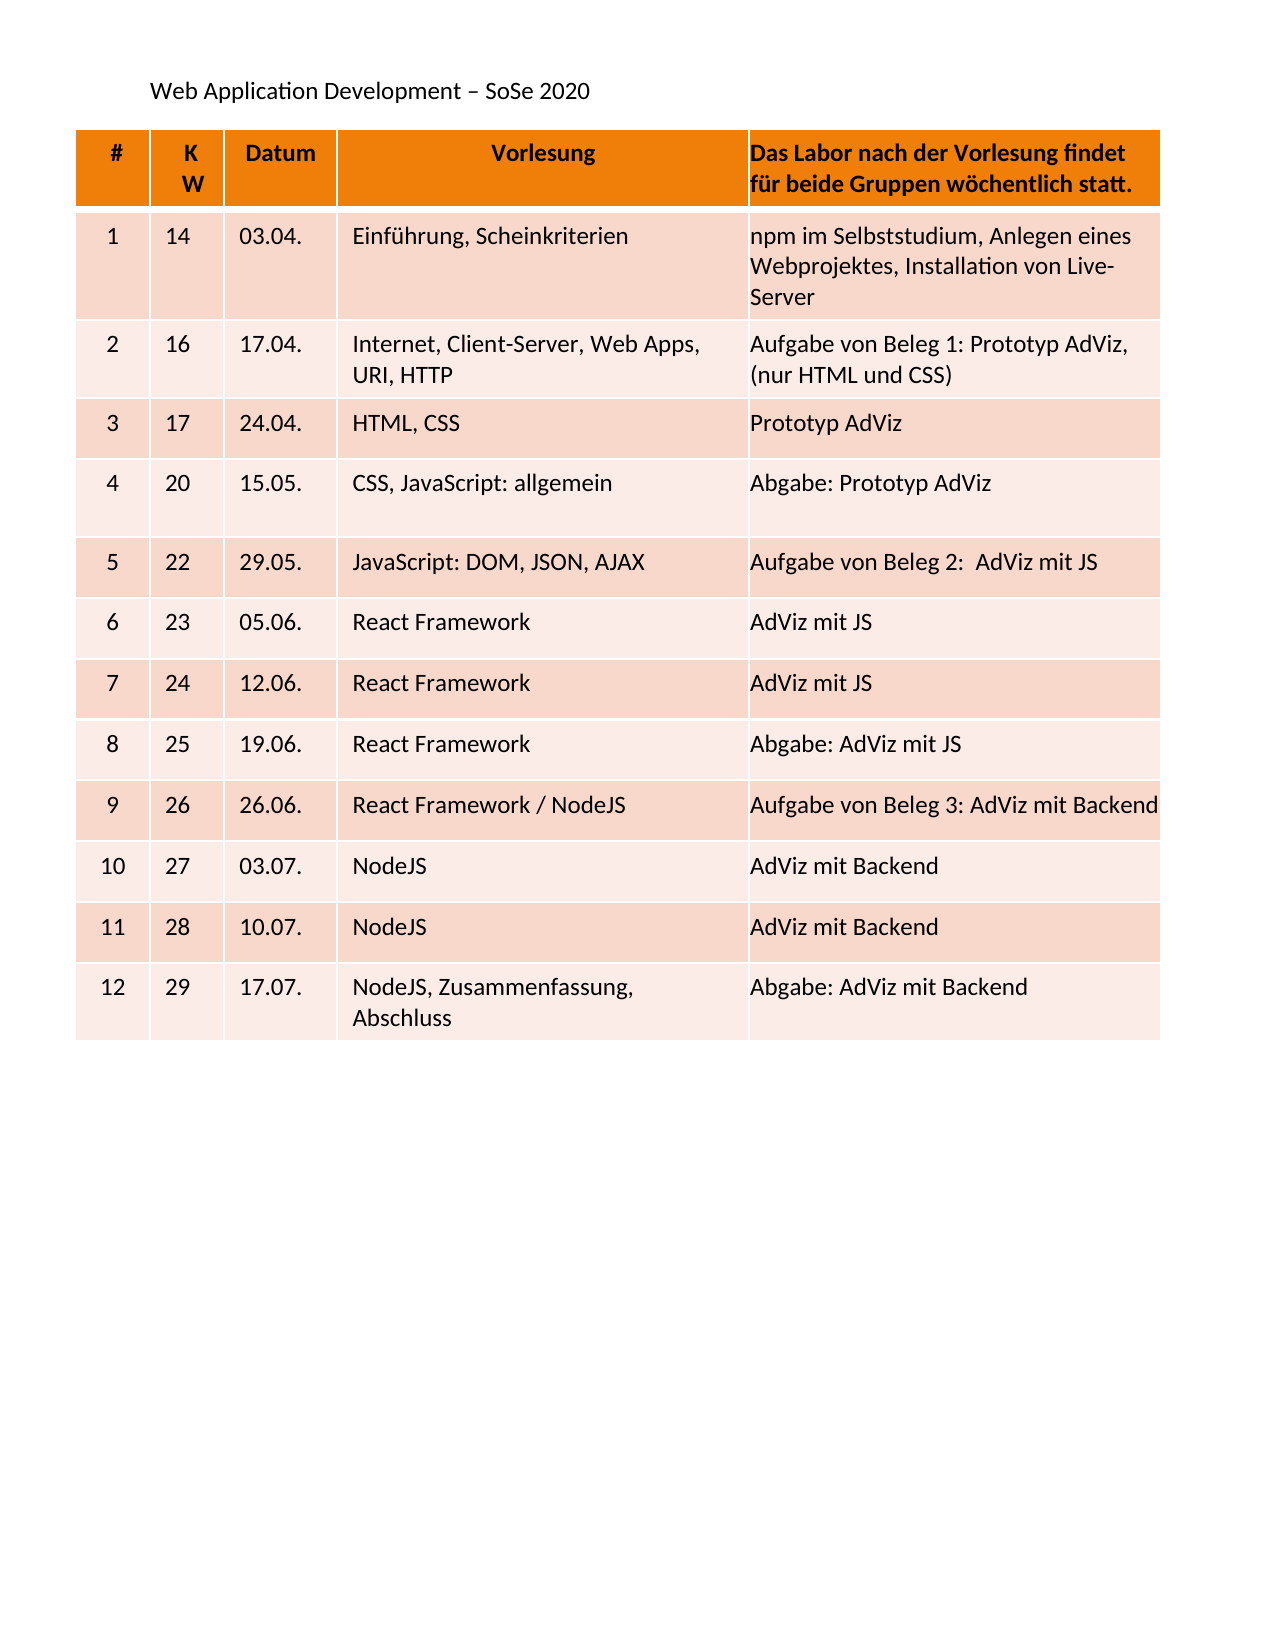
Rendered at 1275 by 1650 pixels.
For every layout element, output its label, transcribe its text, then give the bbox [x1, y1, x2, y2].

table_cell 11 [76, 903, 149, 962]
table_cell 03.07. [225, 842, 336, 901]
table_cell 29 [151, 964, 223, 1040]
table_cell 25 [151, 721, 223, 779]
table_cell 19.06. [225, 721, 336, 779]
table_cell CSS, JavaScript: allgemein [338, 460, 748, 536]
table_cell 26.06. [225, 781, 336, 840]
table_cell Abgabe: AdViz mit Backend [750, 964, 1160, 1040]
table_header KW [151, 130, 223, 206]
table_cell Aufgabe von Beleg 3: AdViz mit Backend [750, 781, 1160, 840]
table_cell 10.07. [225, 903, 336, 962]
table_cell 16 [151, 321, 223, 397]
table_cell JavaScript: DOM, JSON, AJAX [338, 538, 748, 597]
table_cell 20 [151, 460, 223, 536]
table_cell Aufgabe von Beleg 1: Prototyp AdViz, (nur HTML und CSS) [750, 321, 1160, 397]
table_header # [76, 130, 149, 206]
table_cell 10 [76, 842, 149, 901]
table_cell 17 [151, 399, 223, 458]
table_cell AdViz mit Backend [750, 903, 1160, 962]
table_cell AdViz mit JS [750, 599, 1160, 658]
table_cell 3 [76, 399, 149, 458]
table_cell 24.04. [225, 399, 336, 458]
table_cell React Framework [338, 660, 748, 718]
table_cell 7 [76, 660, 149, 718]
table_cell 17.04. [225, 321, 336, 397]
table_cell 12.06. [225, 660, 336, 718]
table_header Das Labor nach der Vorlesung findet für beide Gruppen wöchentlich statt. [750, 130, 1160, 206]
table_header Vorlesung [338, 130, 748, 206]
table_cell npm im Selbststudium, Anlegen eines Webprojektes, Installation von Live-Server [750, 213, 1160, 319]
table_cell 28 [151, 903, 223, 962]
table_cell AdViz mit JS [750, 660, 1160, 718]
table_cell 22 [151, 538, 223, 597]
table_cell 14 [151, 213, 223, 319]
table_cell 23 [151, 599, 223, 658]
table_cell Abgabe: Prototyp AdViz [750, 460, 1160, 536]
table_cell 2 [76, 321, 149, 397]
table_cell Abgabe: AdViz mit JS [750, 721, 1160, 779]
table_cell 4 [76, 460, 149, 536]
table_cell NodeJS [338, 842, 748, 901]
table_cell NodeJS [338, 903, 748, 962]
table_cell 17.07. [225, 964, 336, 1040]
table_cell Aufgabe von Beleg 2: AdViz mit JS [750, 538, 1160, 597]
table_cell React Framework [338, 721, 748, 779]
table_cell Einführung, Scheinkriterien [338, 213, 748, 319]
table_cell 24 [151, 660, 223, 718]
table_cell React Framework [338, 599, 748, 658]
table_cell 03.04. [225, 213, 336, 319]
table_cell 05.06. [225, 599, 336, 658]
table_header Datum [225, 130, 336, 206]
table_cell 8 [76, 721, 149, 779]
table_cell Internet, Client-Server, Web Apps, URI, HTTP [338, 321, 748, 397]
table_cell AdViz mit Backend [750, 842, 1160, 901]
table_cell 6 [76, 599, 149, 658]
table_cell NodeJS, Zusammenfassung, Abschluss [338, 964, 748, 1040]
table_cell 5 [76, 538, 149, 597]
table_cell Prototyp AdViz [750, 399, 1160, 458]
table_cell 29.05. [225, 538, 336, 597]
table_cell 1 [76, 213, 149, 319]
table_cell 26 [151, 781, 223, 840]
table_cell 15.05. [225, 460, 336, 536]
table_cell 12 [76, 964, 149, 1040]
table_cell HTML, CSS [338, 399, 748, 458]
table_cell React Framework / NodeJS [338, 781, 748, 840]
table_cell 27 [151, 842, 223, 901]
table_cell 9 [76, 781, 149, 840]
